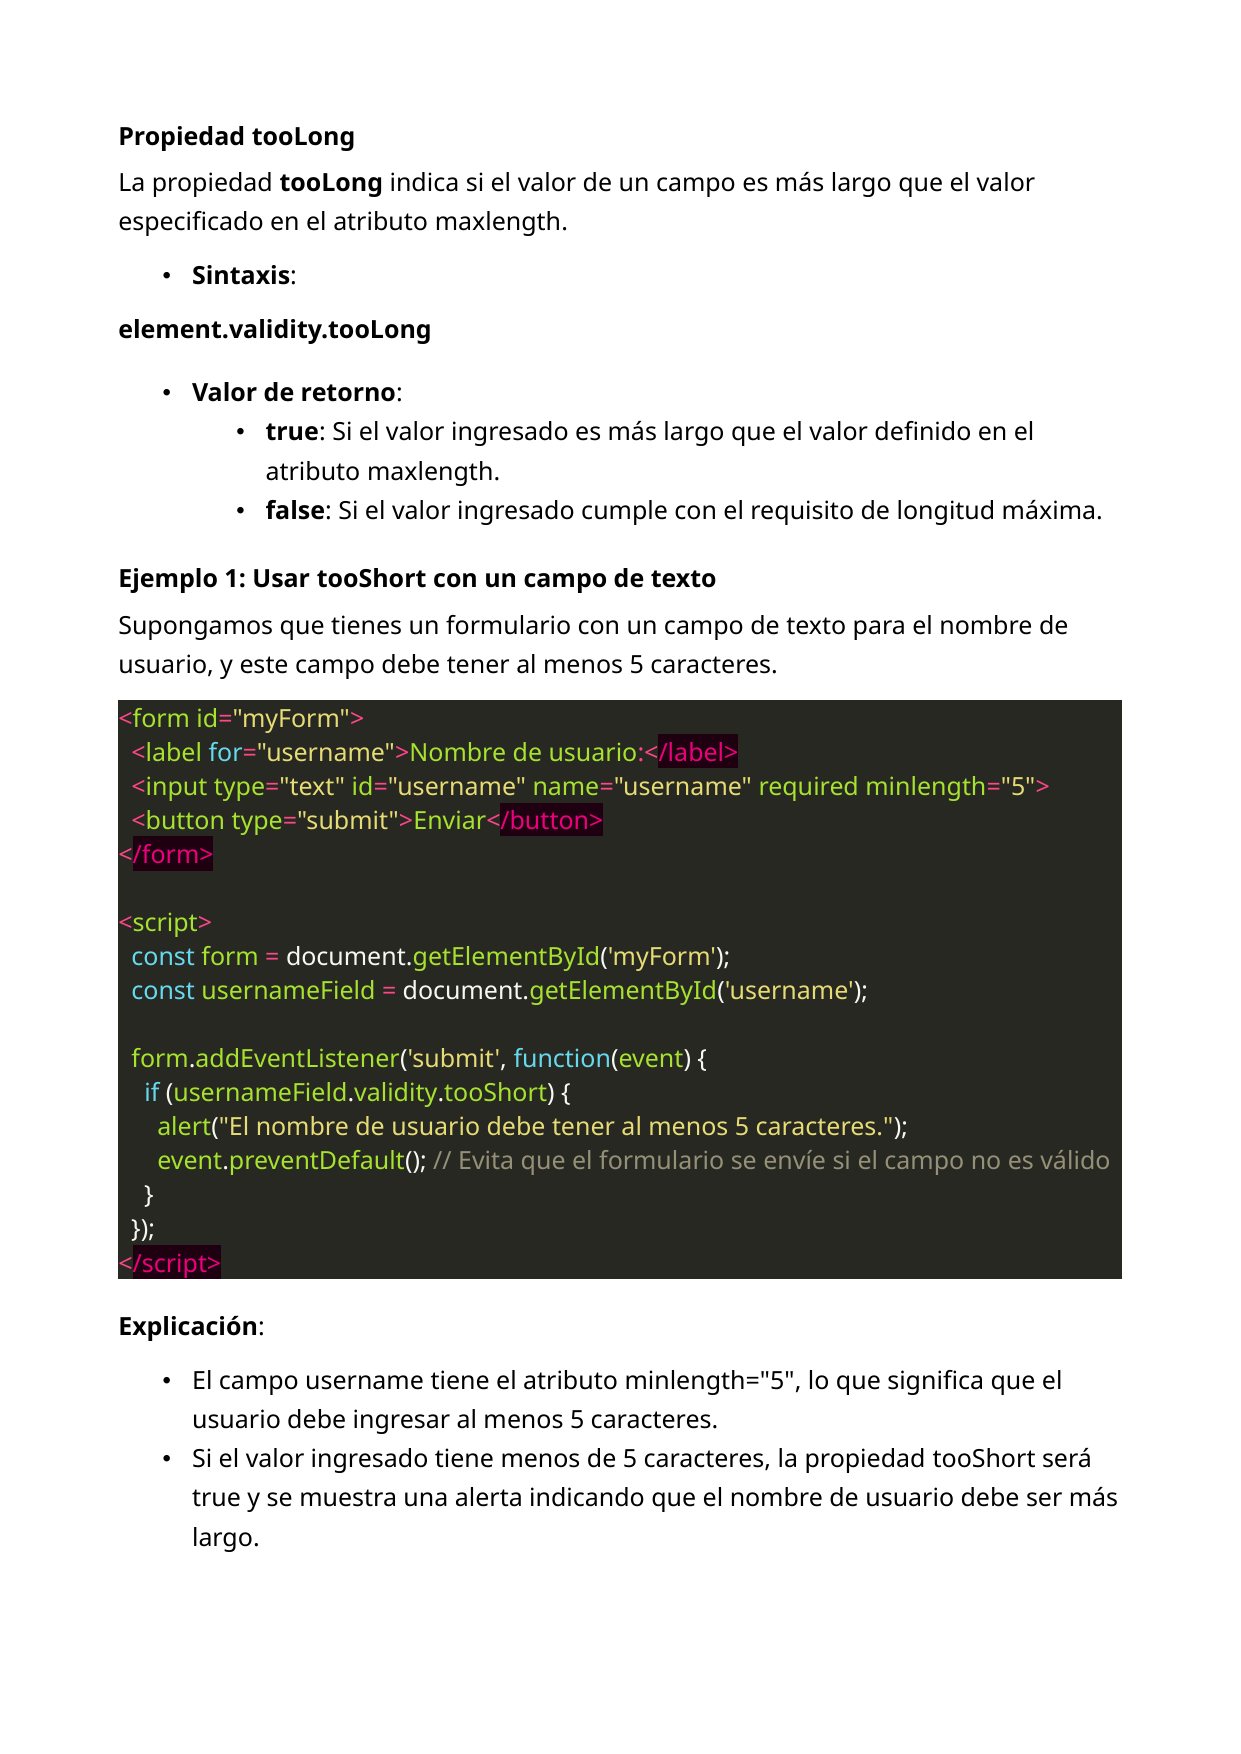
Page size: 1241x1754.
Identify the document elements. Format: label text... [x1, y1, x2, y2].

text <button type="submit">Enviar</button> [118, 802, 1122, 836]
text }); [118, 1211, 1122, 1245]
text Supongamos que tienes un formulario con un campo de texto para el nombre de usuario, y este campo debe tener al menos 5 caracteres. [118, 607, 1122, 681]
text element.validity.tooLong [118, 311, 1122, 345]
list Valor de retorno: [162, 375, 1122, 409]
text <input type="text" id="username" name="username" required minlength="5"> [118, 768, 1122, 802]
list El campo username tiene el atributo minlength="5", lo que significa que el usuario debe ingresar al menos 5 caracteres. [162, 1362, 1122, 1436]
text const usernameField = document.getElementById('username'); [118, 973, 1122, 1007]
text La propiedad tooLong indica si el valor de un campo es más largo que el valor especificado en el atributo maxlength. [118, 165, 1122, 238]
text form.addEventListener('submit', function(event) { [118, 1041, 1122, 1075]
text </form> [118, 836, 1122, 871]
text <form id="myForm"> [118, 700, 1122, 734]
text const form = document.getElementById('myForm'); [118, 939, 1122, 973]
list true: Si el valor ingresado es más largo que el valor definido en el atributo maxlength. [236, 414, 1122, 487]
text alert("El nombre de usuario debe tener al menos 5 caracteres."); [118, 1109, 1122, 1143]
text <label for="username">Nombre de usuario:</label> [118, 734, 1122, 768]
subtitle Propiedad tooLong [118, 118, 1122, 152]
text Explicación: [118, 1309, 1122, 1343]
list Sintaxis: [162, 258, 1122, 292]
list false: Si el valor ingresado cumple con el requisito de longitud máxima. [236, 492, 1122, 526]
text event.preventDefault(); // Evita que el formulario se envíe si el campo no es válido [118, 1143, 1122, 1177]
text <script> [118, 904, 1122, 939]
text if (usernameField.validity.tooShort) { [118, 1075, 1122, 1109]
text } [118, 1177, 1122, 1211]
text </script> [118, 1245, 1122, 1279]
subtitle Ejemplo 1: Usar tooShort con un campo de texto [118, 561, 1122, 595]
list Si el valor ingresado tiene menos de 5 caracteres, la propiedad tooShort será true y se muestra una alerta indicando que el nombre de usuario debe ser más largo. [162, 1441, 1122, 1553]
